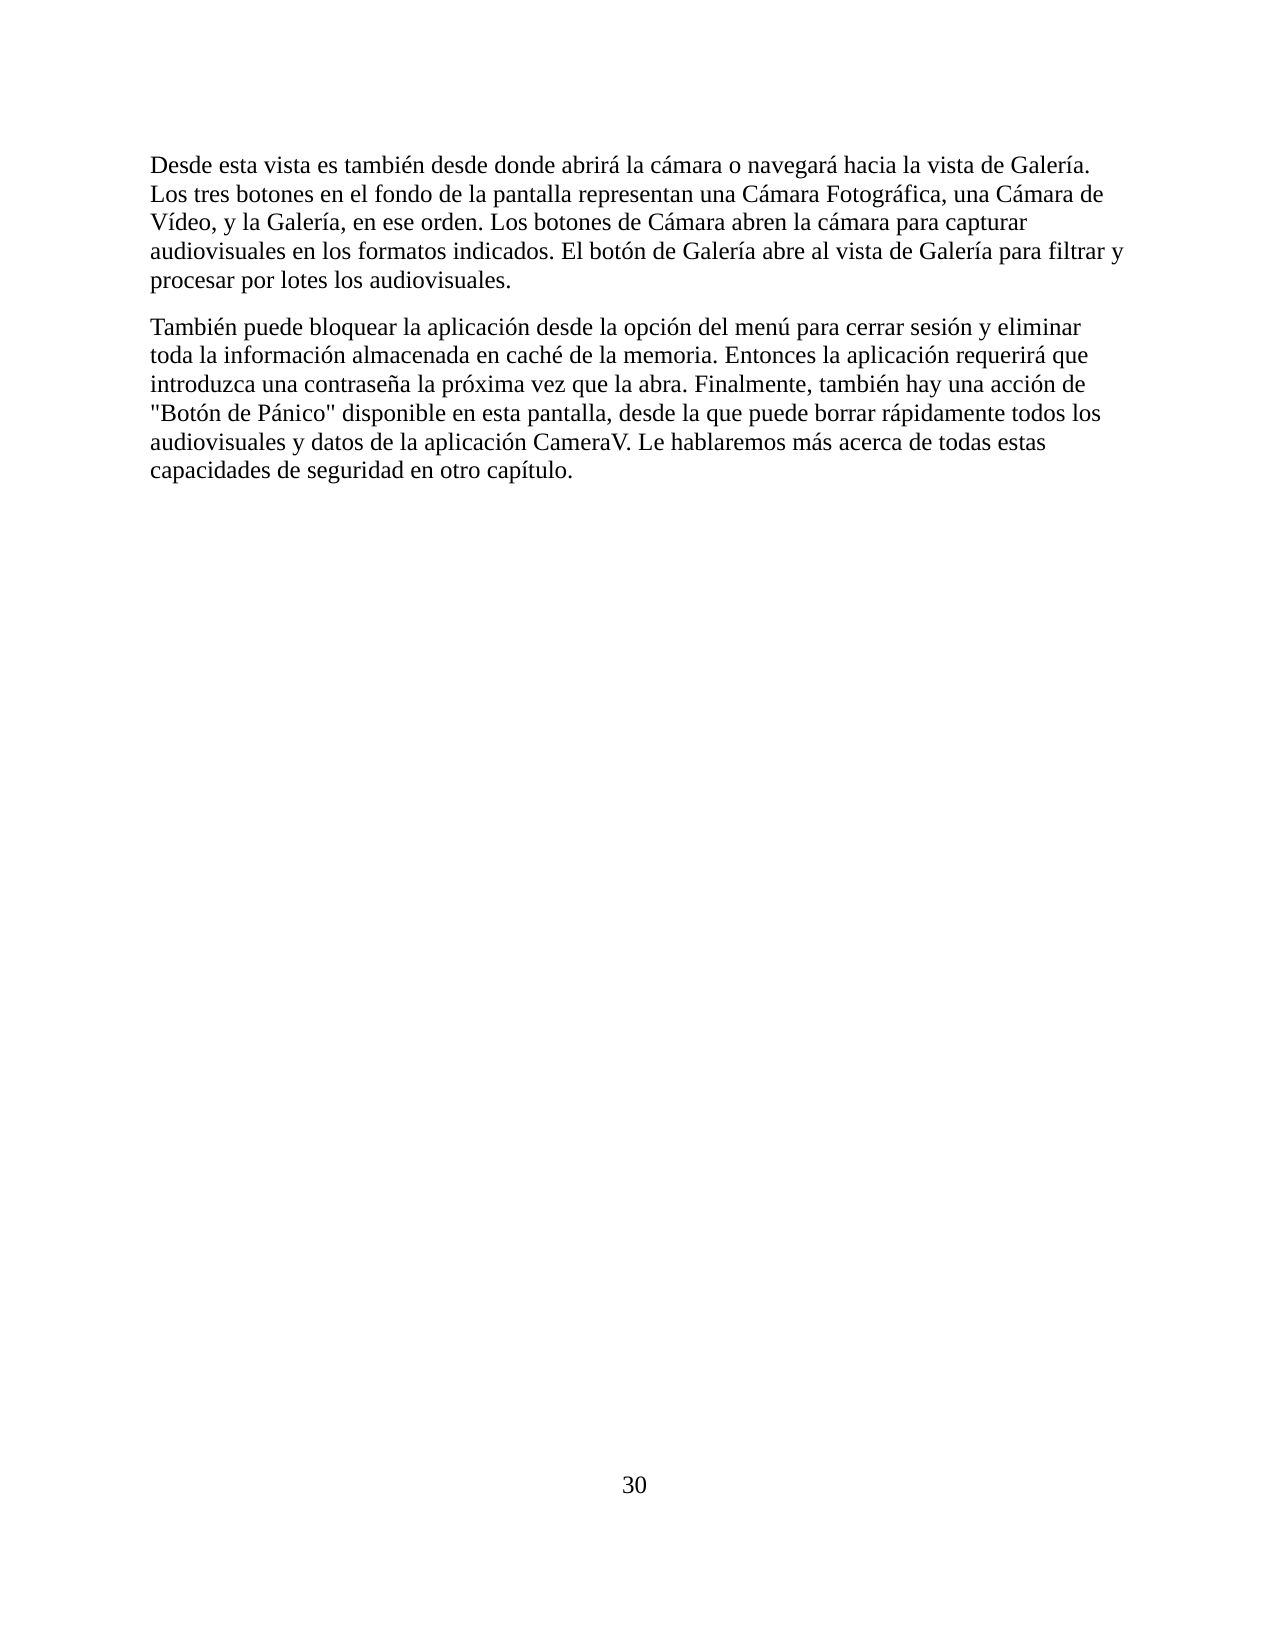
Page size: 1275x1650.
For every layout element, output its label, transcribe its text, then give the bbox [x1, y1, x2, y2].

text Desde esta vista es también desde donde abrirá la cámara o navegará hacia la vista de Galería. Los tres botones en el fondo de la pantalla representan una Cámara Fotográfica, una Cámara de Vídeo, y la Galería, en ese orden. Los botones de Cámara abren la cámara para capturar audiovisuales en los formatos indicados. El botón de Galería abre al vista de Galería para filtrar y procesar por lotes los audiovisuales. [150, 150, 1125, 294]
text También puede bloquear la aplicación desde la opción del menú para cerrar sesión y eliminar toda la información almacenada en caché de la memoria. Entonces la aplicación requerirá que introduzca una contraseña la próxima vez que la abra. Finalmente, también hay una acción de "Botón de Pánico" disponible en esta pantalla, desde la que puede borrar rápidamente todos los audiovisuales y datos de la aplicación CameraV. Le hablaremos más acerca de todas estas capacidades de seguridad en otro capítulo. [150, 312, 1125, 484]
